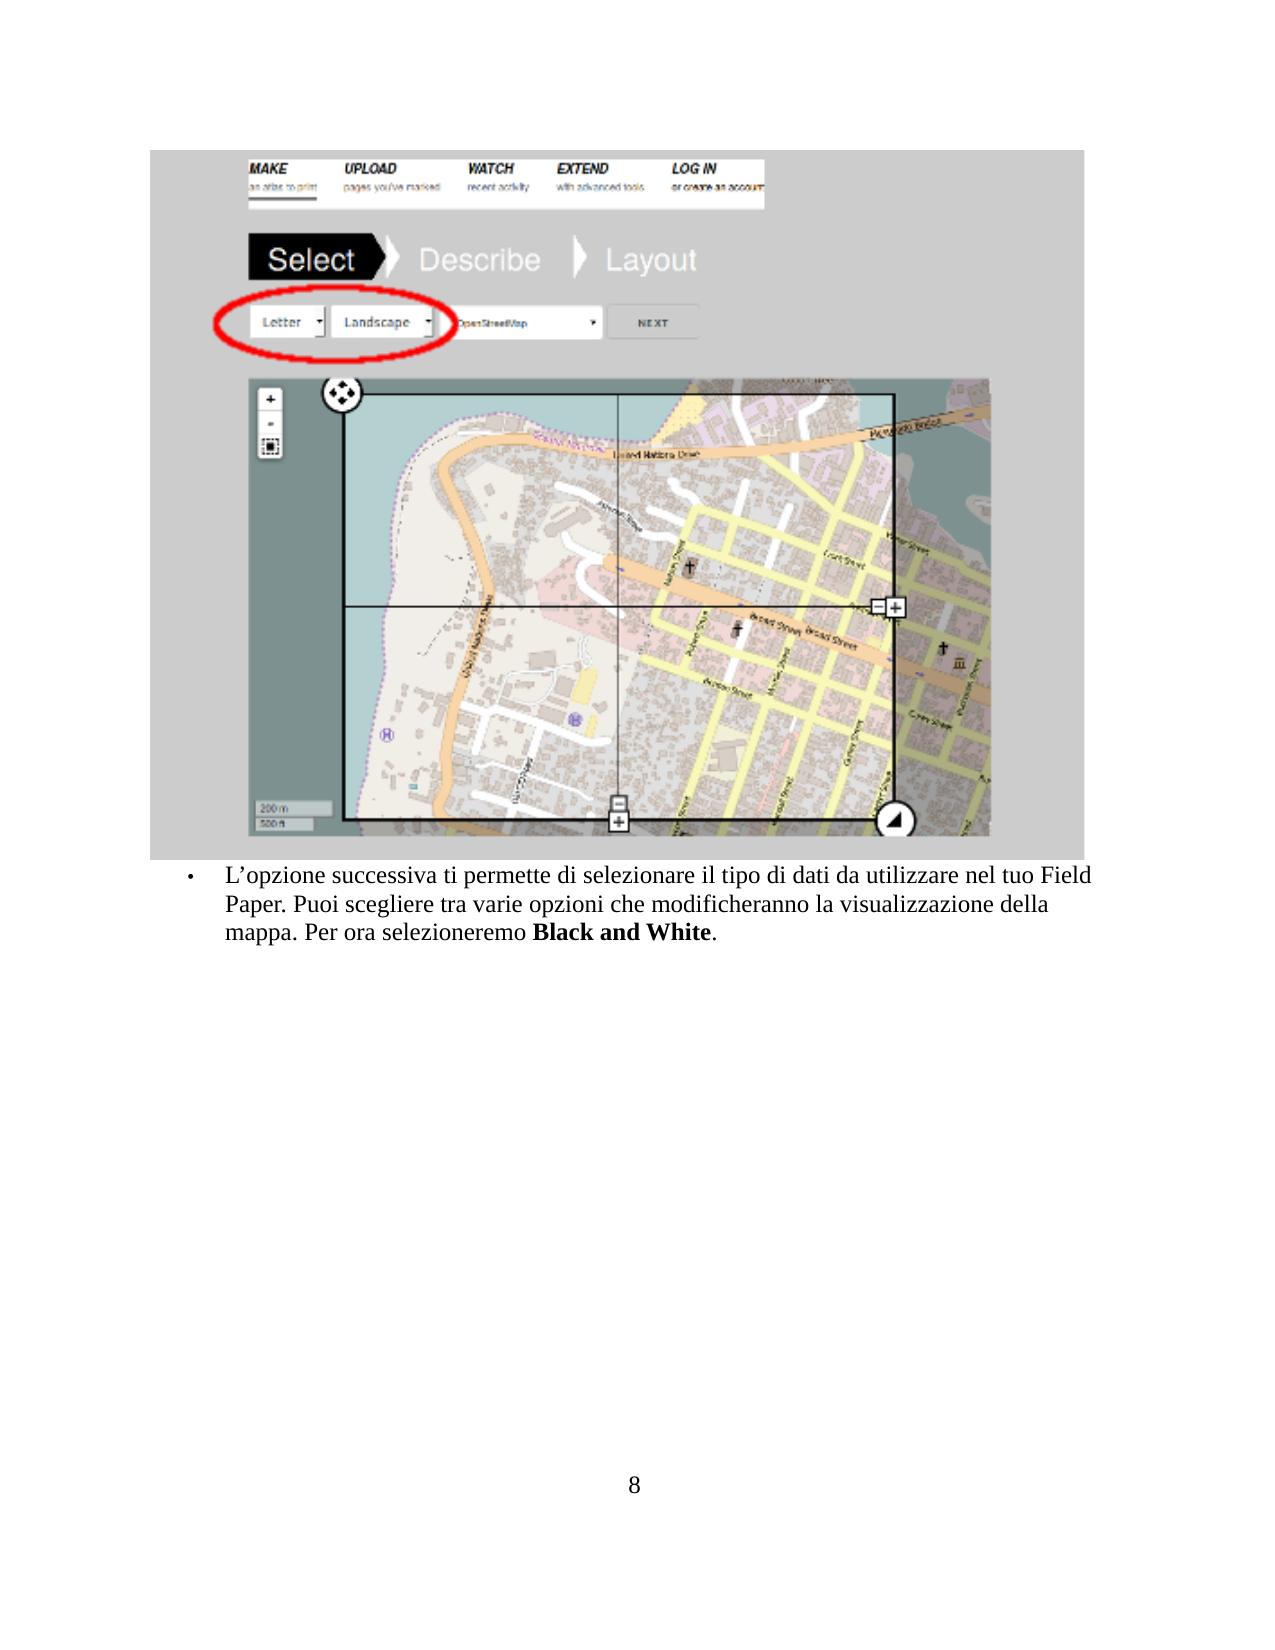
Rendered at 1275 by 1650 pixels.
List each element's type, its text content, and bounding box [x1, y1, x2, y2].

picture [150, 150, 1085, 860]
list L’opzione successiva ti permette di selezionare il tipo di dati da utilizzare nel tuo Field Paper. Puoi scegliere tra varie opzioni che modificheranno la visualizzazione della mappa. Per ora selezioneremo Black and White. [187, 860, 1125, 946]
